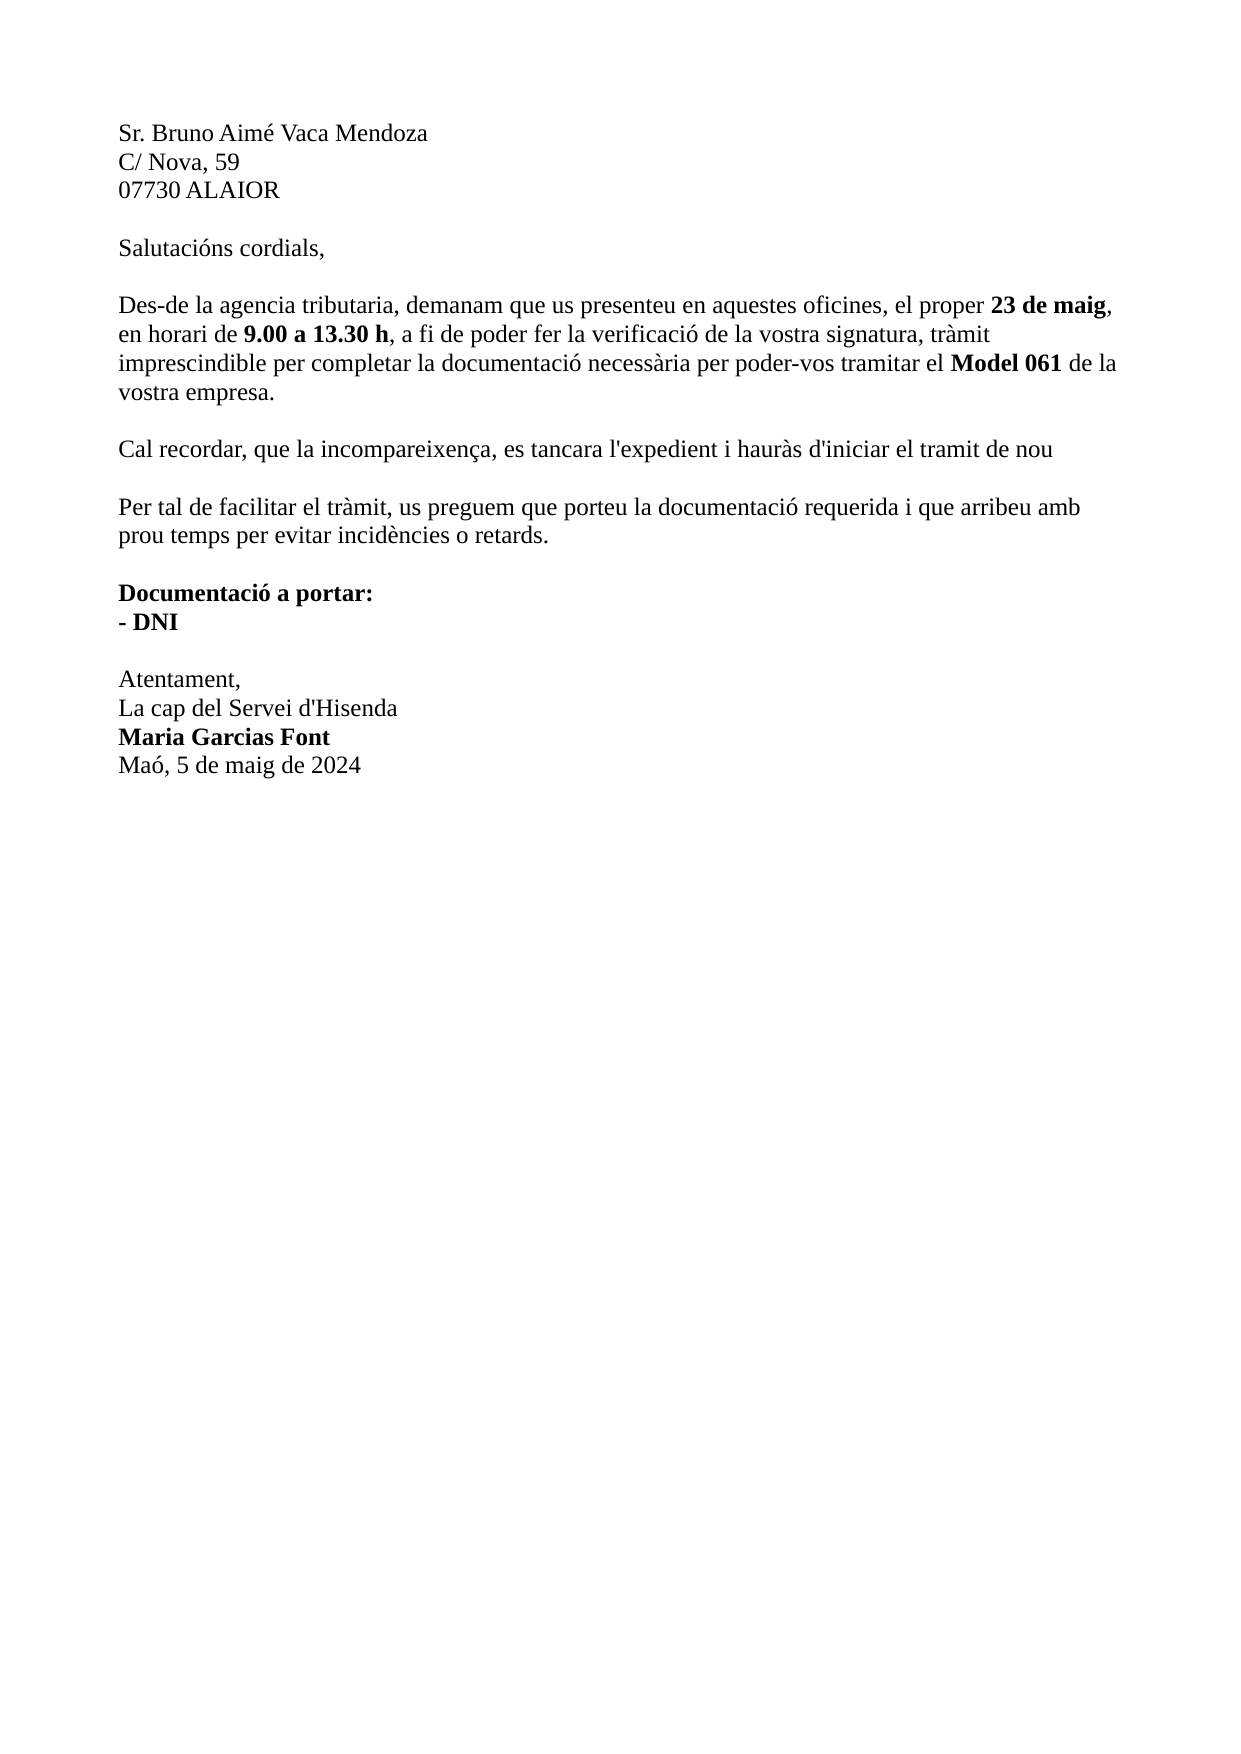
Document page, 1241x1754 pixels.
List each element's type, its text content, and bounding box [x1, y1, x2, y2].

text Per tal de facilitar el tràmit, us preguem que porteu la documentació requerida i que arribeu amb prou temps per evitar incidències o retards. [118, 492, 1122, 549]
text Maó, 5 de maig de 2024 [118, 751, 1122, 779]
text C/ Nova, 59 [118, 147, 1122, 176]
text Maria Garcias Font [118, 722, 1122, 751]
text Atentament, [118, 664, 1122, 693]
text Documentació a portar: [118, 578, 1122, 607]
text - DNI [118, 607, 1122, 636]
text La cap del Servei d'Hisenda [118, 693, 1122, 722]
text Salutacións cordials, [118, 233, 1122, 262]
text Des-de la agencia tributaria, demanam que us presenteu en aquestes oficines, el proper 23 de maig, en horari de 9.00 a 13.30 h, a fi de poder fer la verificació de la vostra signatura, tràmit imprescindible per completar la documentació necessària per poder-vos tramitar el Model 061 de la vostra empresa. [118, 291, 1122, 406]
text Cal recordar, que la incompareixença, es tancara l'expedient i hauràs d'iniciar el tramit de nou [118, 434, 1122, 463]
text Sr. Bruno Aimé Vaca Mendoza [118, 118, 1122, 147]
text 07730 ALAIOR [118, 176, 1122, 204]
